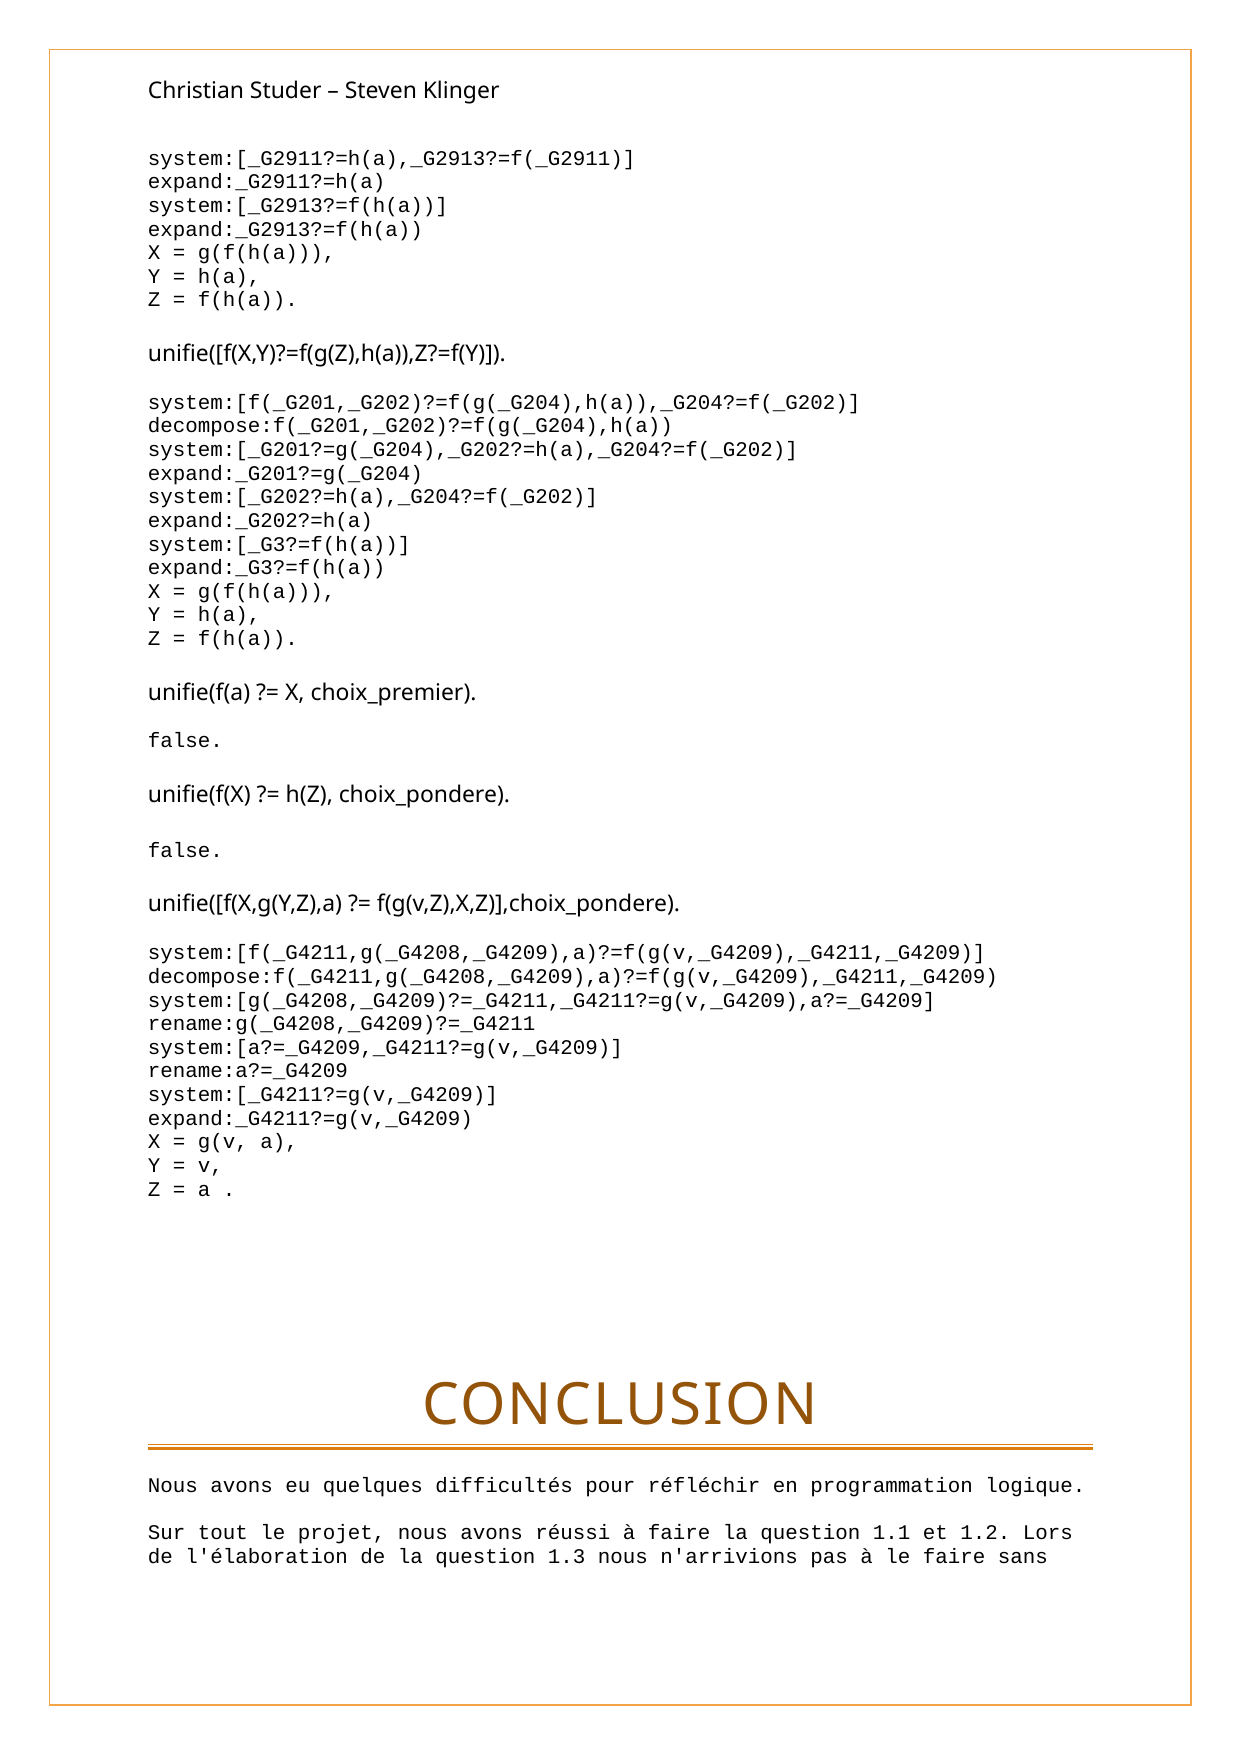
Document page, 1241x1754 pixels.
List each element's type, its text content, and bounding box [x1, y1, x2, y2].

subtitle Conclusion [148, 1362, 1093, 1444]
text expand:_G2911?=h(a) [148, 171, 1093, 195]
text system:[a?=_G4209,_G4211?=g(v,_G4209)] [148, 1037, 1093, 1061]
text X = g(v, a), [148, 1131, 1093, 1155]
text X = g(f(h(a))), [148, 581, 1093, 604]
text expand:_G2913?=f(h(a)) [148, 218, 1093, 242]
text Z = a . [148, 1179, 1093, 1202]
text Z = f(h(a)). [148, 628, 1093, 652]
text decompose:f(_G201,_G202)?=f(g(_G204),h(a)) [148, 415, 1093, 439]
text false. [148, 840, 1093, 864]
text false. [148, 730, 1093, 754]
text X = g(f(h(a))), [148, 242, 1093, 266]
text Sur tout le projet, nous avons réussi à faire la question 1.1 et 1.2. Lors de l'élaboration de la question 1.3 nous n'arrivions pas à le faire sans [148, 1522, 1093, 1569]
text expand:_G4211?=g(v,_G4209) [148, 1108, 1093, 1131]
text unifie(f(X) ?= h(Z), choix_pondere). [148, 778, 1093, 809]
text Y = v, [148, 1155, 1093, 1179]
text expand:_G201?=g(_G204) [148, 463, 1093, 486]
text Z = f(h(a)). [148, 289, 1093, 313]
text system:[_G2913?=f(h(a))] [148, 195, 1093, 218]
text system:[_G201?=g(_G204),_G202?=h(a),_G204?=f(_G202)] [148, 439, 1093, 463]
text rename:g(_G4208,_G4209)?=_G4211 [148, 1013, 1093, 1037]
text system:[_G3?=f(h(a))] [148, 533, 1093, 557]
text system:[g(_G4208,_G4209)?=_G4211,_G4211?=g(v,_G4209),a?=_G4209] [148, 989, 1093, 1013]
text unifie([f(X,g(Y,Z),a) ?= f(g(v,Z),X,Z)],choix_pondere). [148, 887, 1093, 919]
text system:[f(_G201,_G202)?=f(g(_G204),h(a)),_G204?=f(_G202)] [148, 392, 1093, 415]
text unifie(f(a) ?= X, choix_premier). [148, 675, 1093, 707]
text expand:_G3?=f(h(a)) [148, 557, 1093, 581]
text Y = h(a), [148, 266, 1093, 289]
text system:[_G202?=h(a),_G204?=f(_G202)] [148, 486, 1093, 510]
text rename:a?=_G4209 [148, 1061, 1093, 1084]
text system:[_G2911?=h(a),_G2913?=f(_G2911)] [148, 148, 1093, 171]
text expand:_G202?=h(a) [148, 510, 1093, 533]
text unifie([f(X,Y)?=f(g(Z),h(a)),Z?=f(Y)]). [148, 337, 1093, 368]
text Nous avons eu quelques difficultés pour réfléchir en programmation logique. [148, 1475, 1093, 1498]
text system:[f(_G4211,g(_G4208,_G4209),a)?=f(g(v,_G4209),_G4211,_G4209)] [148, 942, 1093, 966]
text decompose:f(_G4211,g(_G4208,_G4209),a)?=f(g(v,_G4209),_G4211,_G4209) [148, 966, 1093, 989]
text system:[_G4211?=g(v,_G4209)] [148, 1084, 1093, 1108]
text Y = h(a), [148, 604, 1093, 628]
